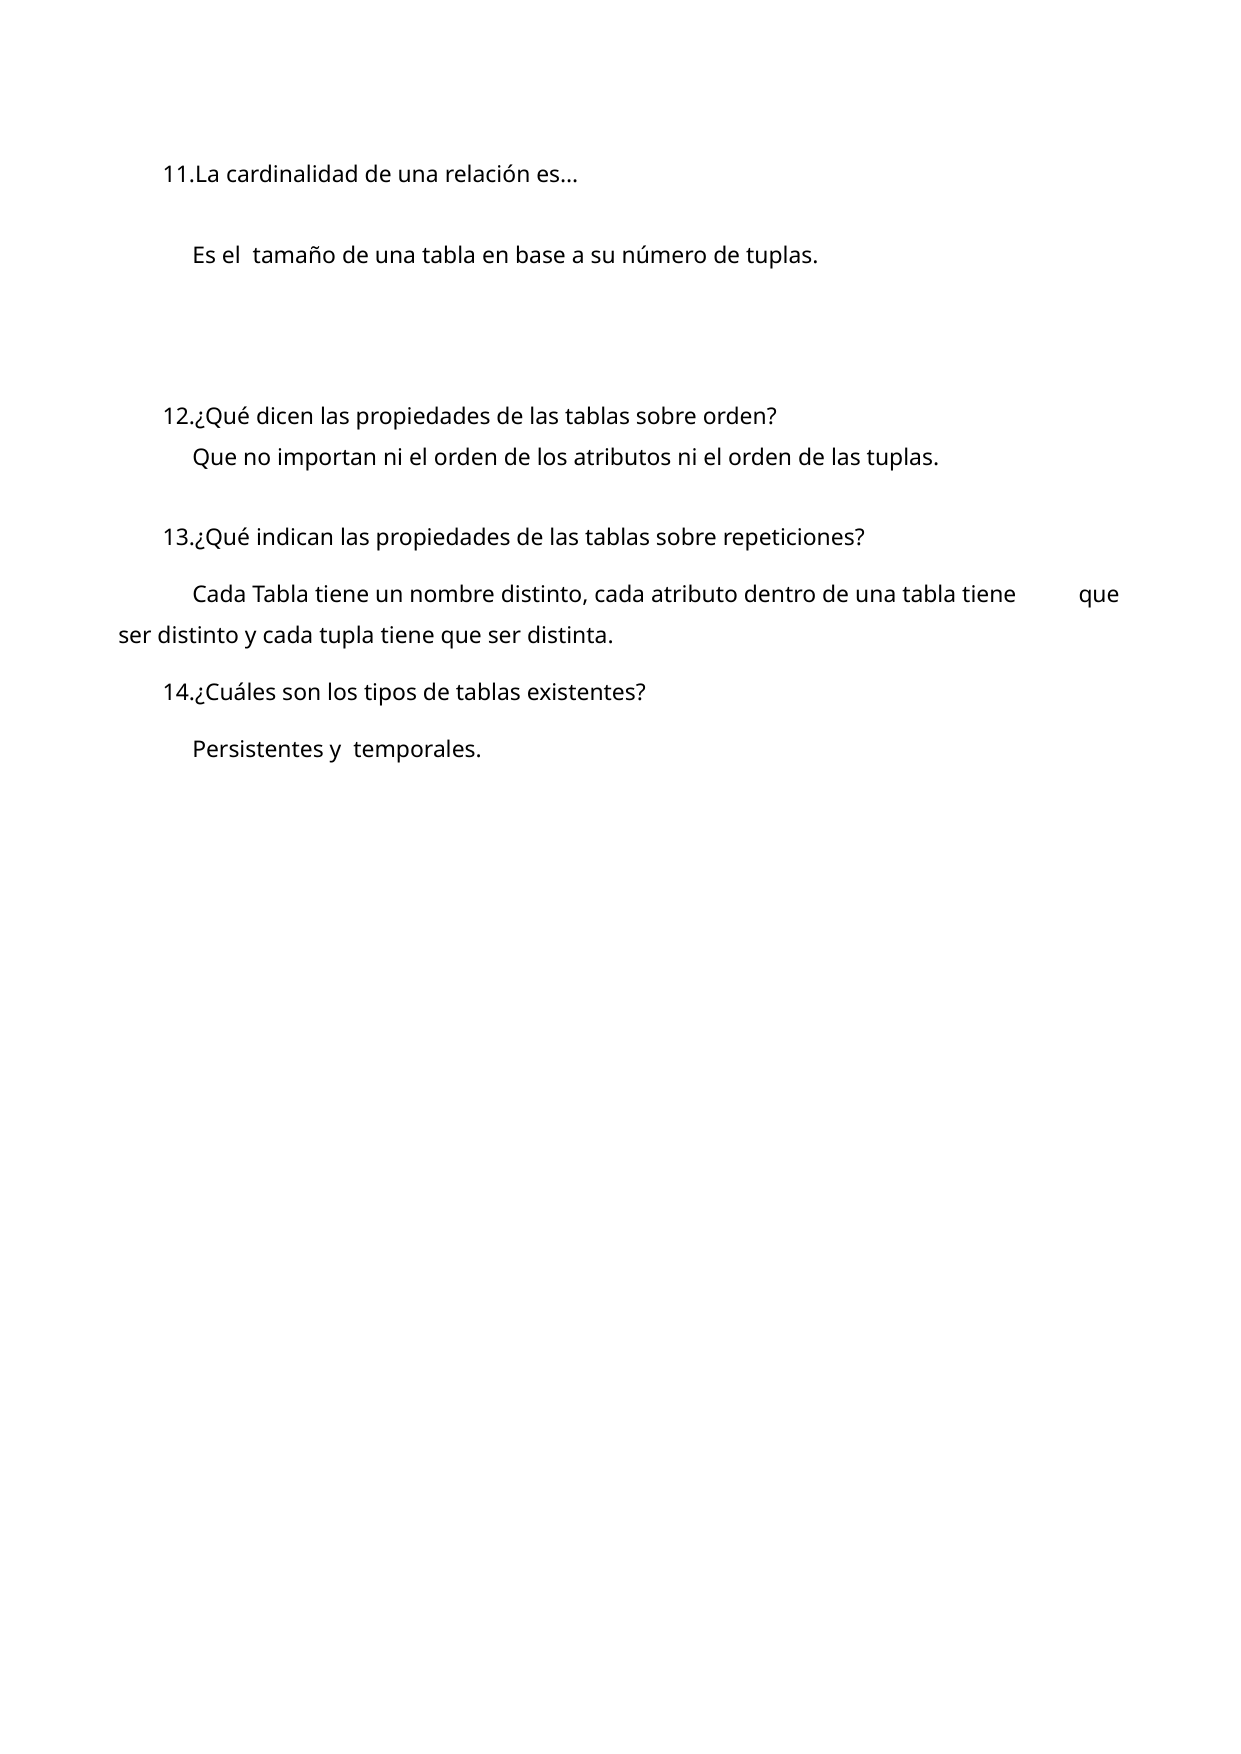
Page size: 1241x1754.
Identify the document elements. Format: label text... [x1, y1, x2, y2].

list ¿Cuáles son los tipos de tablas existentes? [162, 676, 1122, 707]
text Cada Tabla tiene un nombre distinto, cada atributo dentro de una tabla tiene que ser distinto y cada tupla tiene que ser distinta. [118, 578, 1122, 650]
text Que no importan ni el orden de los atributos ni el orden de las tuplas. [118, 441, 1122, 472]
text Es el tamaño de una tabla en base a su número de tuplas. [118, 239, 1122, 270]
list ¿Qué indican las propiedades de las tablas sobre repeticiones? [162, 521, 1122, 552]
list ¿Qué dicen las propiedades de las tablas sobre orden? [162, 400, 1122, 432]
list La cardinalidad de una relación es… [162, 158, 1122, 190]
text Persistentes y temporales. [118, 732, 1122, 764]
